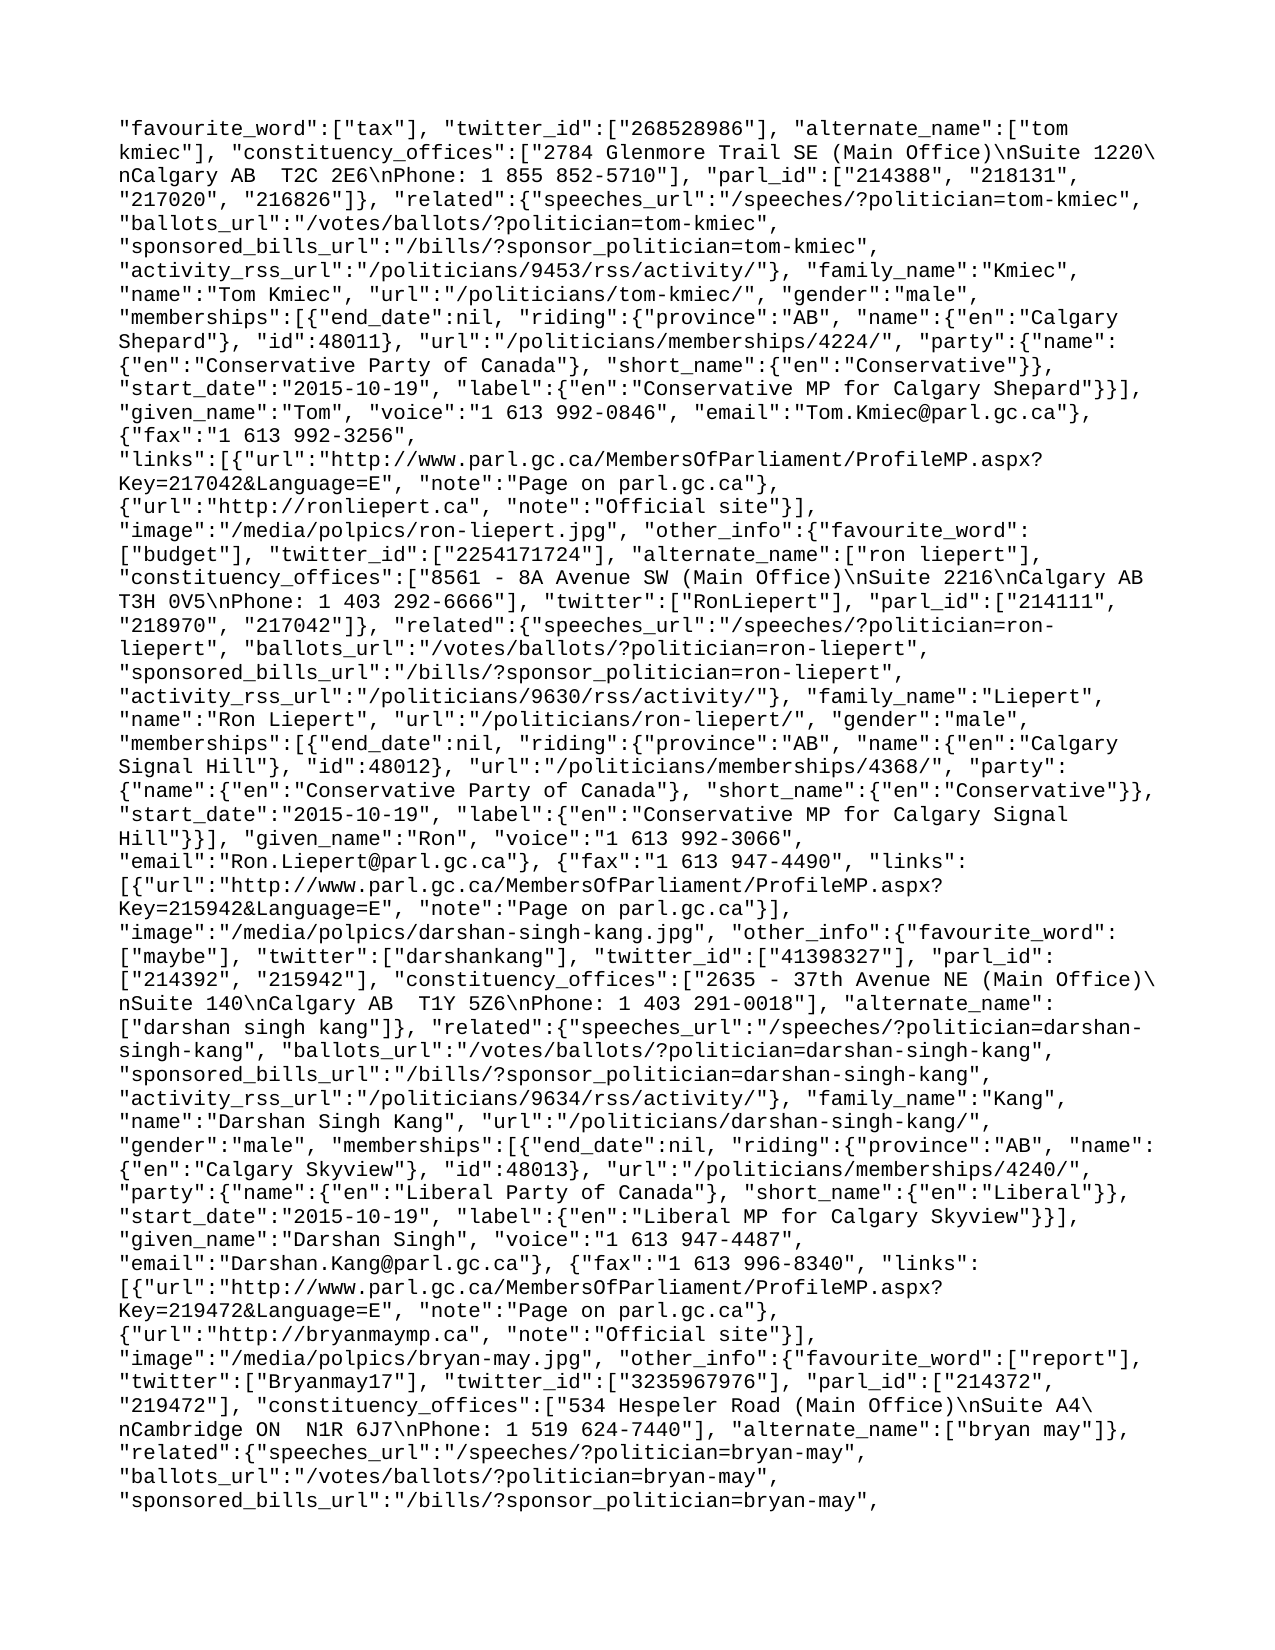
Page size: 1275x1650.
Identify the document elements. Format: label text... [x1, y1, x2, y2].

text "favourite_word":["tax"], "twitter_id":["268528986"], "alternate_name":["tom kmiec"], "constituency_offices":["2784 Glenmore Trail SE (Main Office)\nSuite 1220\nCalgary AB T2C 2E6\nPhone: 1 855 852-5710"], "parl_id":["214388", "218131", "217020", "216826"]}, "related":{"speeches_url":"/speeches/?politician=tom-kmiec", "ballots_url":"/votes/ballots/?politician=tom-kmiec", "sponsored_bills_url":"/bills/?sponsor_politician=tom-kmiec", "activity_rss_url":"/politicians/9453/rss/activity/"}, "family_name":"Kmiec", "name":"Tom Kmiec", "url":"/politicians/tom-kmiec/", "gender":"male", "memberships":[{"end_date":nil, "riding":{"province":"AB", "name":{"en":"Calgary Shepard"}, "id":48011}, "url":"/politicians/memberships/4224/", "party":{"name":{"en":"Conservative Party of Canada"}, "short_name":{"en":"Conservative"}}, "start_date":"2015-10-19", "label":{"en":"Conservative MP for Calgary Shepard"}}], "given_name":"Tom", "voice":"1 613 992-0846", "email":"Tom.Kmiec@parl.gc.ca"}, {"fax":"1 613 992-3256", "links":[{"url":"http://www.parl.gc.ca/MembersOfParliament/ProfileMP.aspx?Key=217042&Language=E", "note":"Page on parl.gc.ca"}, {"url":"http://ronliepert.ca", "note":"Official site"}], "image":"/media/polpics/ron-liepert.jpg", "other_info":{"favourite_word":["budget"], "twitter_id":["2254171724"], "alternate_name":["ron liepert"], "constituency_offices":["8561 - 8A Avenue SW (Main Office)\nSuite 2216\nCalgary AB T3H 0V5\nPhone: 1 403 292-6666"], "twitter":["RonLiepert"], "parl_id":["214111", "218970", "217042"]}, "related":{"speeches_url":"/speeches/?politician=ron-liepert", "ballots_url":"/votes/ballots/?politician=ron-liepert", "sponsored_bills_url":"/bills/?sponsor_politician=ron-liepert", "activity_rss_url":"/politicians/9630/rss/activity/"}, "family_name":"Liepert", "name":"Ron Liepert", "url":"/politicians/ron-liepert/", "gender":"male", "memberships":[{"end_date":nil, "riding":{"province":"AB", "name":{"en":"Calgary Signal Hill"}, "id":48012}, "url":"/politicians/memberships/4368/", "party":{"name":{"en":"Conservative Party of Canada"}, "short_name":{"en":"Conservative"}}, "start_date":"2015-10-19", "label":{"en":"Conservative MP for Calgary Signal Hill"}}], "given_name":"Ron", "voice":"1 613 992-3066", "email":"Ron.Liepert@parl.gc.ca"}, {"fax":"1 613 947-4490", "links":[{"url":"http://www.parl.gc.ca/MembersOfParliament/ProfileMP.aspx?Key=215942&Language=E", "note":"Page on parl.gc.ca"}], "image":"/media/polpics/darshan-singh-kang.jpg", "other_info":{"favourite_word":["maybe"], "twitter":["darshankang"], "twitter_id":["41398327"], "parl_id":["214392", "215942"], "constituency_offices":["2635 - 37th Avenue NE (Main Office)\nSuite 140\nCalgary AB T1Y 5Z6\nPhone: 1 403 291-0018"], "alternate_name":["darshan singh kang"]}, "related":{"speeches_url":"/speeches/?politician=darshan-singh-kang", "ballots_url":"/votes/ballots/?politician=darshan-singh-kang", "sponsored_bills_url":"/bills/?sponsor_politician=darshan-singh-kang", "activity_rss_url":"/politicians/9634/rss/activity/"}, "family_name":"Kang", "name":"Darshan Singh Kang", "url":"/politicians/darshan-singh-kang/", "gender":"male", "memberships":[{"end_date":nil, "riding":{"province":"AB", "name":{"en":"Calgary Skyview"}, "id":48013}, "url":"/politicians/memberships/4240/", "party":{"name":{"en":"Liberal Party of Canada"}, "short_name":{"en":"Liberal"}}, "start_date":"2015-10-19", "label":{"en":"Liberal MP for Calgary Skyview"}}], "given_name":"Darshan Singh", "voice":"1 613 947-4487", "email":"Darshan.Kang@parl.gc.ca"}, {"fax":"1 613 996-8340", "links":[{"url":"http://www.parl.gc.ca/MembersOfParliament/ProfileMP.aspx?Key=219472&Language=E", "note":"Page on parl.gc.ca"}, {"url":"http://bryanmaymp.ca", "note":"Official site"}], "image":"/media/polpics/bryan-may.jpg", "other_info":{"favourite_word":["report"], "twitter":["Bryanmay17"], "twitter_id":["3235967976"], "parl_id":["214372", "219472"], "constituency_offices":["534 Hespeler Road (Main Office)\nSuite A4\nCambridge ON N1R 6J7\nPhone: 1 519 624-7440"], "alternate_name":["bryan may"]}, "related":{"speeches_url":"/speeches/?politician=bryan-may", "ballots_url":"/votes/ballots/?politician=bryan-may", "sponsored_bills_url":"/bills/?sponsor_politician=bryan-may", [118, 118, 1157, 1513]
